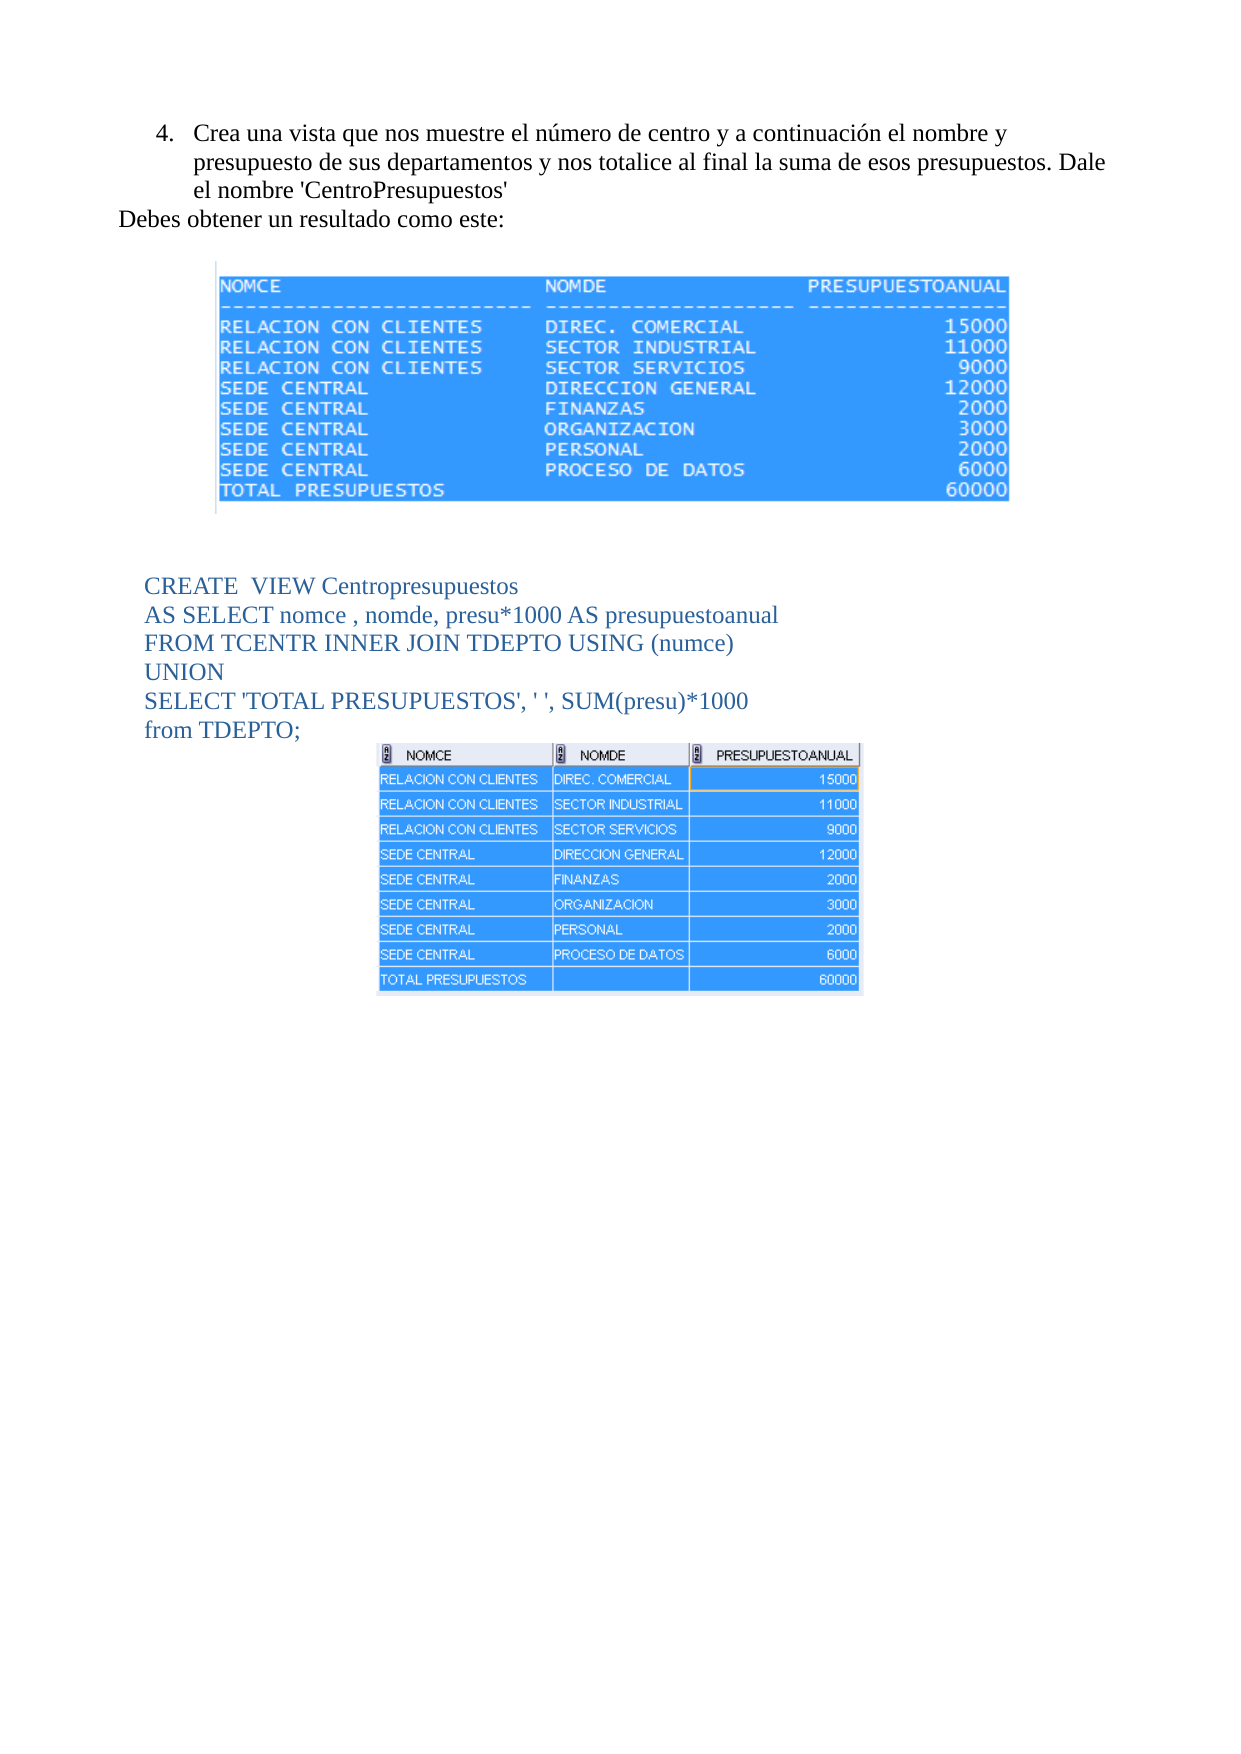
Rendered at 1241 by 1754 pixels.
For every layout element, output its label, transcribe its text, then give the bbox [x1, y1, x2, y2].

text FROM TCENTR INNER JOIN TDEPTO USING (numce) [144, 628, 1122, 657]
text from TDEPTO; [144, 715, 1122, 743]
text AS SELECT nomce , nomde, presu*1000 AS presupuestoanual [144, 600, 1122, 628]
text Debes obtener un resultado como este: [118, 204, 1122, 233]
picture [215, 261, 1025, 514]
text UNION [144, 657, 1122, 686]
text SELECT 'TOTAL PRESUPUESTOS', ' ', SUM(presu)*1000 [144, 686, 1122, 715]
list Crea una vista que nos muestre el número de centro y a continuación el nombre y presupuesto de sus departamentos y nos totalice al final la suma de esos presupuestos. Dale el nombre 'CentroPresupuestos' [156, 118, 1122, 204]
text CREATE VIEW Centropresupuestos [144, 571, 1122, 600]
picture [376, 743, 864, 996]
